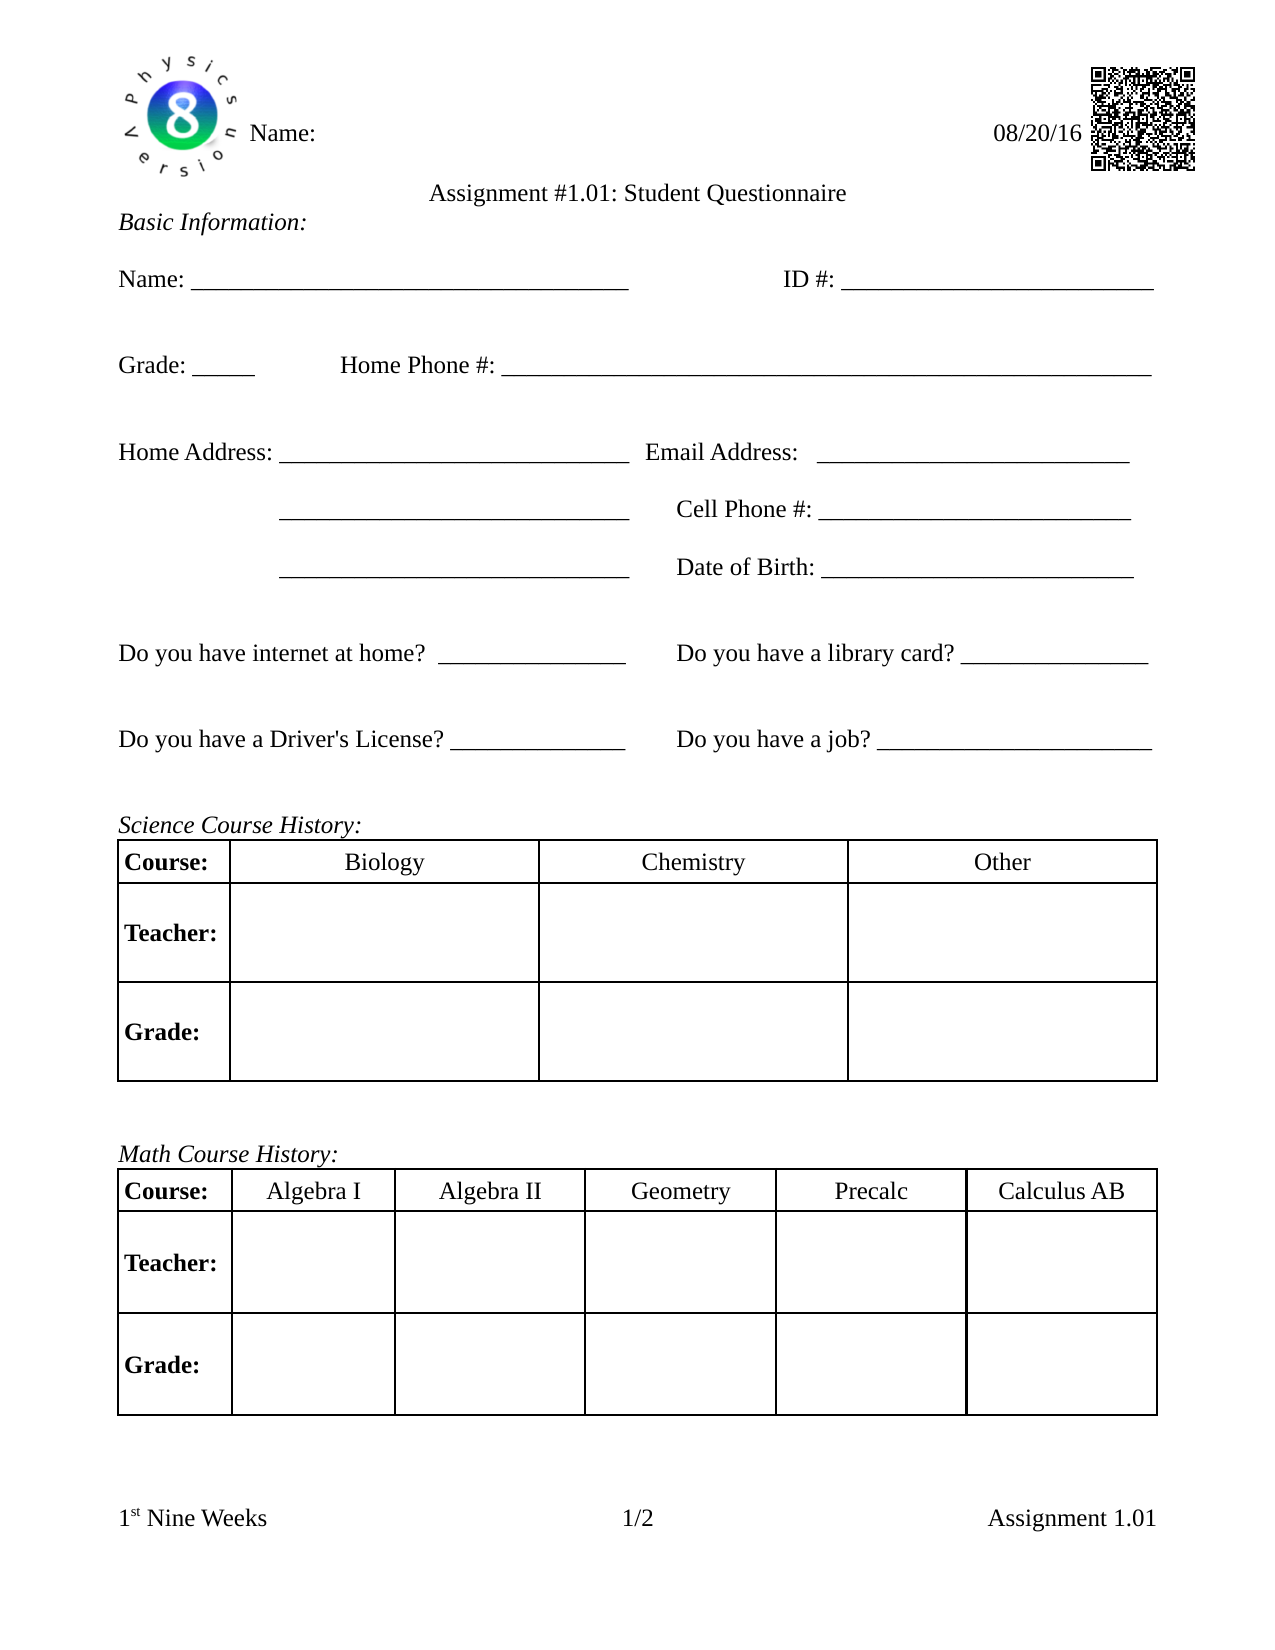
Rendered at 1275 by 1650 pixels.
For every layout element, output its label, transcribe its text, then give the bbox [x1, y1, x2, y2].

table_cell [849, 983, 1156, 1079]
table_header Algebra I [233, 1170, 394, 1210]
picture [124, 56, 237, 177]
text Basic Information: [118, 207, 1157, 236]
table_header Calculus AB [968, 1170, 1156, 1210]
text ____________________________ [118, 494, 630, 523]
table_header Other [849, 841, 1156, 882]
table_header Precalc [777, 1170, 965, 1210]
text Assignment #1.01: Student Questionnaire [118, 176, 1157, 207]
text Email Address: _________________________ [645, 437, 1157, 466]
table_cell Grade: [119, 1314, 231, 1414]
table_cell [540, 884, 847, 981]
table_cell [396, 1212, 584, 1312]
table_cell [233, 1314, 394, 1414]
table_cell [849, 884, 1156, 981]
table_cell [233, 1212, 394, 1312]
table_header Geometry [586, 1170, 775, 1210]
table_cell [777, 1314, 965, 1414]
table_cell [777, 1212, 965, 1312]
table_header Algebra II [396, 1170, 584, 1210]
text Name: ___________________________________ ID #: _________________________ [118, 264, 1157, 293]
text Math Course History: [118, 1139, 1157, 1168]
table_cell [586, 1314, 775, 1414]
table_cell Grade: [119, 983, 229, 1079]
table_cell [396, 1314, 584, 1414]
text Home Address: ____________________________ [118, 437, 630, 466]
text Science Course History: [118, 811, 1157, 839]
table_cell [231, 983, 538, 1079]
table_header Biology [231, 841, 538, 882]
table_cell Teacher: [119, 884, 229, 981]
text Cell Phone #: _________________________ [645, 494, 1157, 523]
table_header Chemistry [540, 841, 847, 882]
text ____________________________ [118, 552, 630, 581]
table_cell [231, 884, 538, 981]
table_cell [540, 983, 847, 1079]
table_cell [968, 1314, 1156, 1414]
text Date of Birth: _________________________ [645, 552, 1157, 581]
text Do you have a library card? _______________ [645, 638, 1157, 667]
table_header Course: [119, 1170, 231, 1210]
text Do you have internet at home? _______________ [118, 638, 630, 667]
text Grade: _____ Home Phone #: ____________________________________________________ [118, 351, 1157, 379]
table_cell [968, 1212, 1156, 1312]
picture [1082, 58, 1203, 179]
table_cell [586, 1212, 775, 1312]
text Do you have a job? ______________________ [645, 724, 1157, 753]
table_header Course: [119, 841, 229, 882]
text Do you have a Driver's License? ______________ [118, 724, 630, 753]
table_cell Teacher: [119, 1212, 231, 1312]
